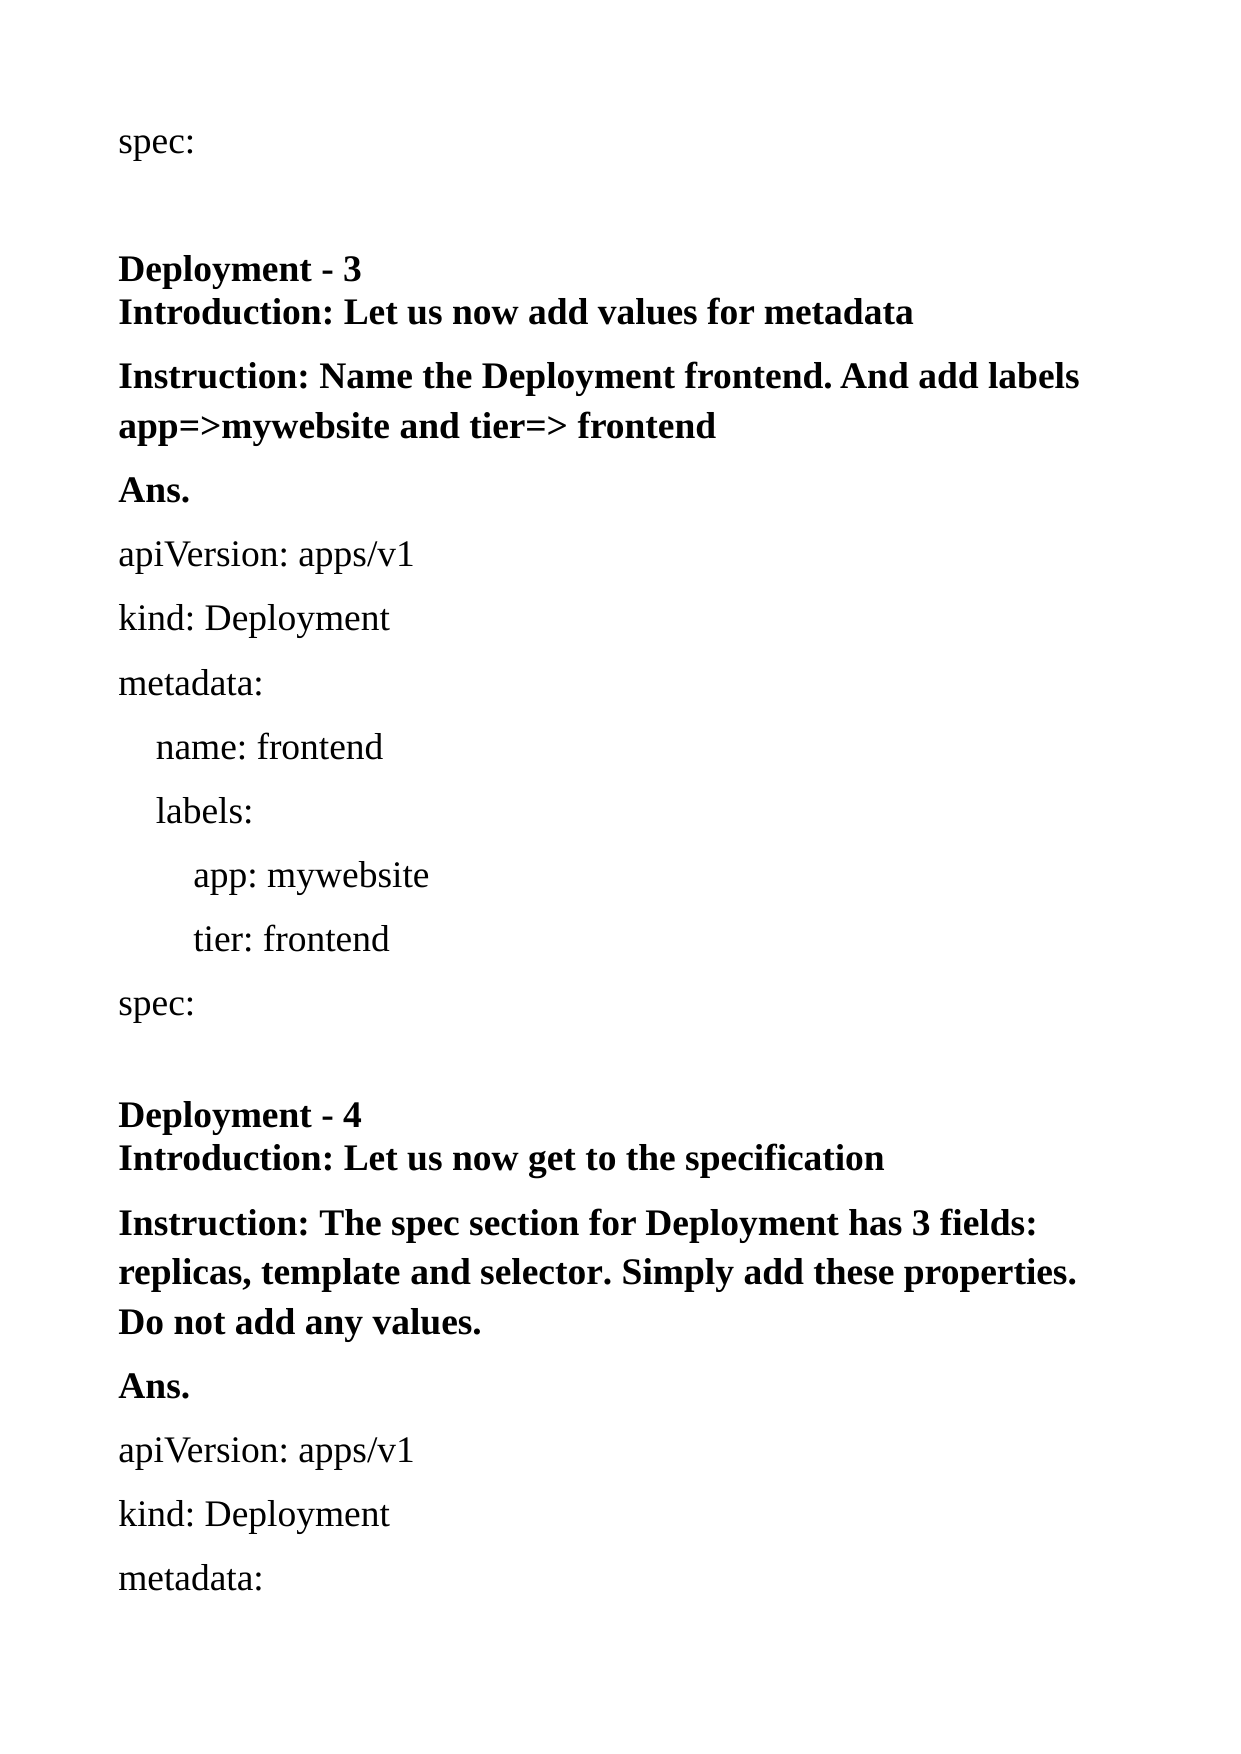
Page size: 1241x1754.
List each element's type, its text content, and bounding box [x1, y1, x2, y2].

text Deployment - 4 [118, 1093, 1122, 1136]
text spec: [118, 981, 1122, 1024]
text apiVersion: apps/v1 [118, 532, 1122, 575]
text Introduction: Let us now add values for metadata [118, 289, 1122, 333]
text Instruction: The spec section for Deployment has 3 fields: replicas, template and selector. Simply add these properties. Do not add any values. [118, 1200, 1122, 1342]
text spec: [118, 118, 1122, 161]
text Introduction: Let us now get to the specification [118, 1136, 1122, 1179]
text metadata: [118, 1556, 1122, 1599]
text app: mywebsite [118, 852, 1122, 896]
text name: frontend [118, 724, 1122, 767]
text labels: [118, 788, 1122, 831]
text metadata: [118, 660, 1122, 703]
text apiVersion: apps/v1 [118, 1427, 1122, 1471]
text Ans. [118, 467, 1122, 511]
text kind: Deployment [118, 1492, 1122, 1535]
text kind: Deployment [118, 596, 1122, 639]
text Instruction: Name the Deployment frontend. And add labels app=>mywebsite and tier=> frontend [118, 354, 1122, 446]
text Ans. [118, 1363, 1122, 1406]
text tier: frontend [118, 917, 1122, 960]
text Deployment - 3 [118, 246, 1122, 289]
